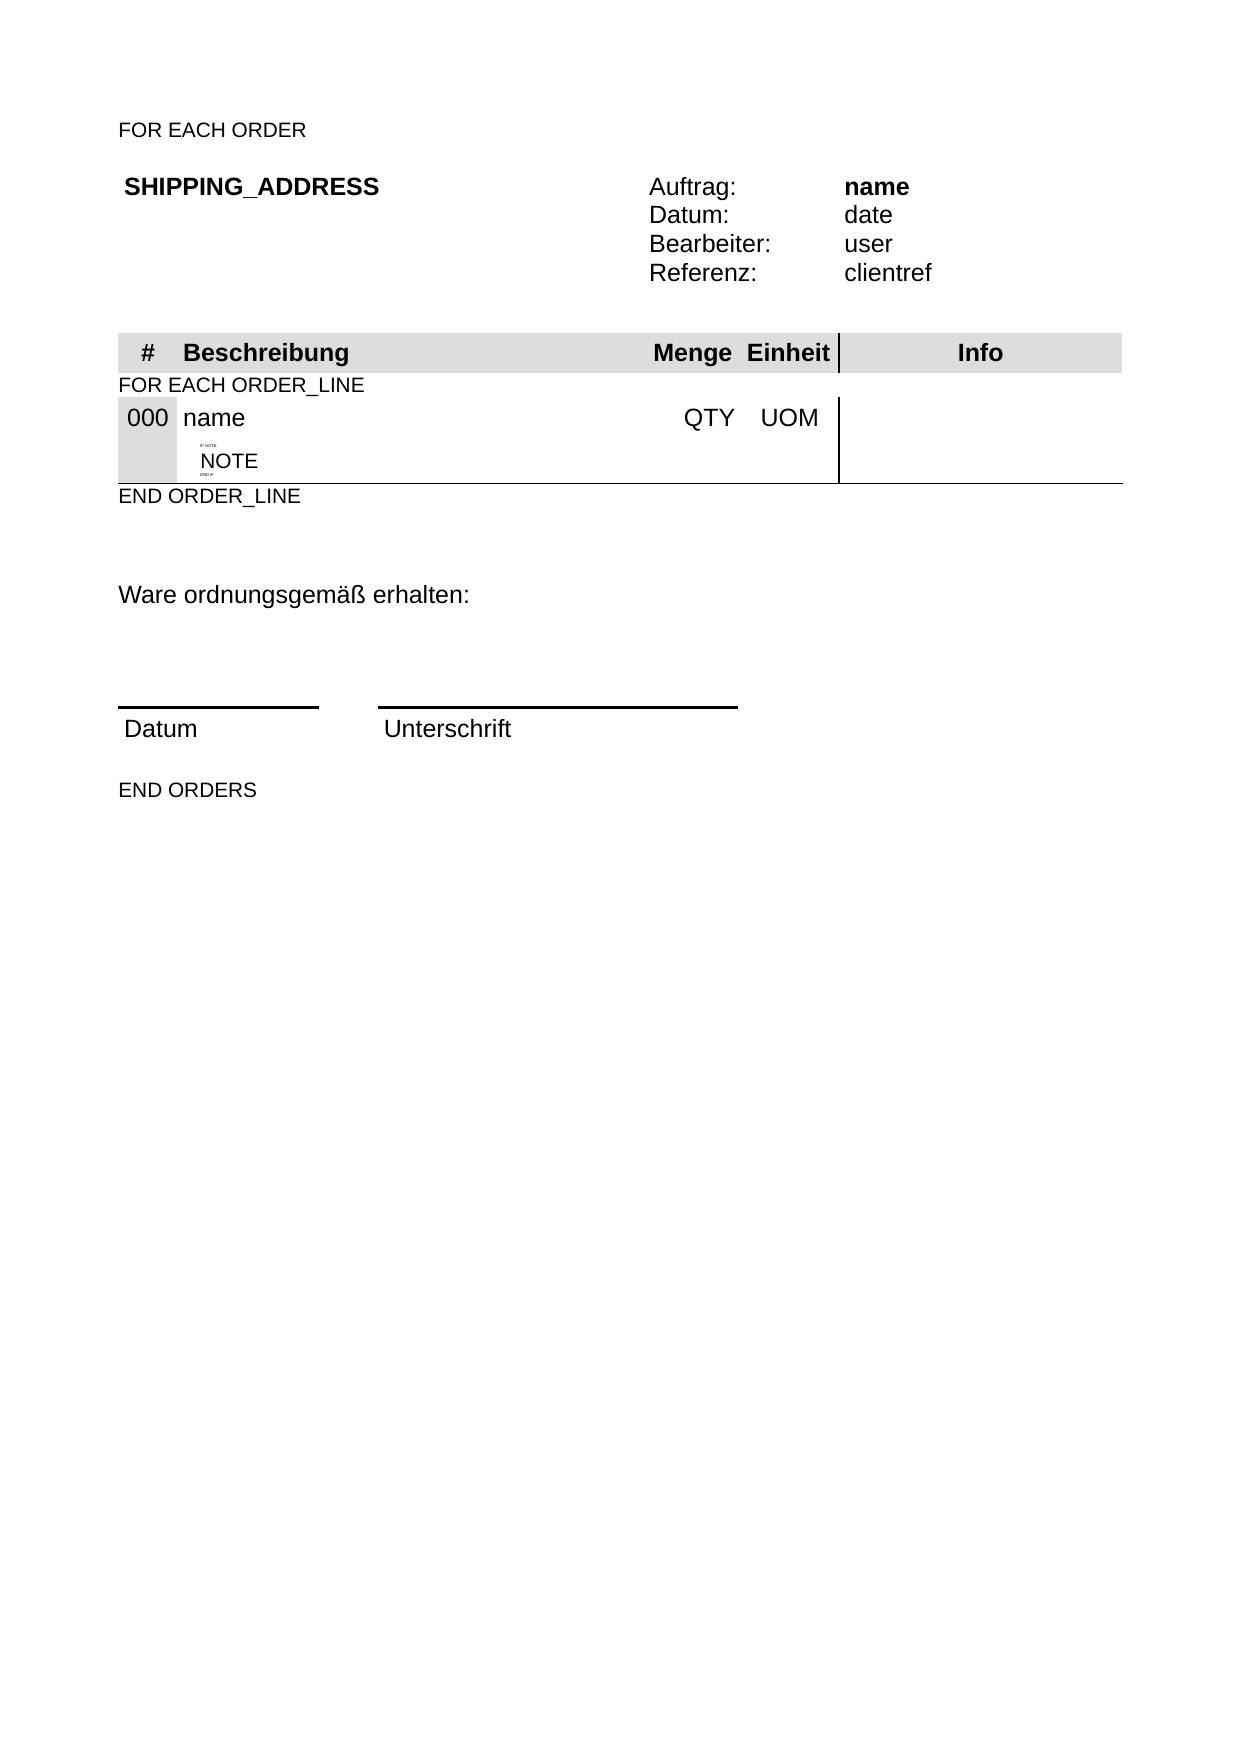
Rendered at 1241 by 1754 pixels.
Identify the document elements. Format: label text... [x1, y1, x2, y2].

table_header SHIPPING_ADDRESS [118, 166, 643, 292]
table_header [840, 397, 1122, 483]
table_header name date user clientref [839, 166, 1122, 292]
text FOR EACH ORDER_LINE [118, 373, 1122, 397]
table_header [319, 666, 378, 706]
table_header 000 [118, 397, 177, 483]
table_cell Menge [579, 333, 738, 373]
table_cell Unterschrift [378, 709, 738, 749]
table_cell [177, 437, 194, 483]
table_header [378, 666, 738, 706]
text Ware ordnungsgemäß erhalten: [118, 580, 1122, 609]
table_cell [839, 293, 1122, 333]
table_cell [118, 293, 643, 333]
table_header [118, 666, 319, 706]
table_cell Beschreibung [177, 333, 579, 373]
table_cell # [118, 333, 177, 373]
table_header UOM [741, 397, 838, 437]
table_cell [643, 293, 838, 333]
table_cell Einheit [738, 333, 838, 373]
text END ORDERS [118, 777, 1122, 801]
table_cell IF NOTE NOTE END IF [195, 437, 838, 483]
table_cell [319, 706, 378, 749]
text FOR EACH ORDER [118, 118, 1122, 142]
table_cell Info [840, 333, 1122, 373]
table_header Auftrag: Datum: Bearbeiter: Referenz: [643, 166, 838, 292]
text END ORDER_LINE [118, 484, 1122, 508]
table_header QTY [579, 397, 741, 437]
table_cell Datum [118, 709, 319, 749]
text <setLang(o.partner_id.lang or 'de_DE')> [118, 142, 1122, 166]
table_header name [177, 397, 579, 437]
